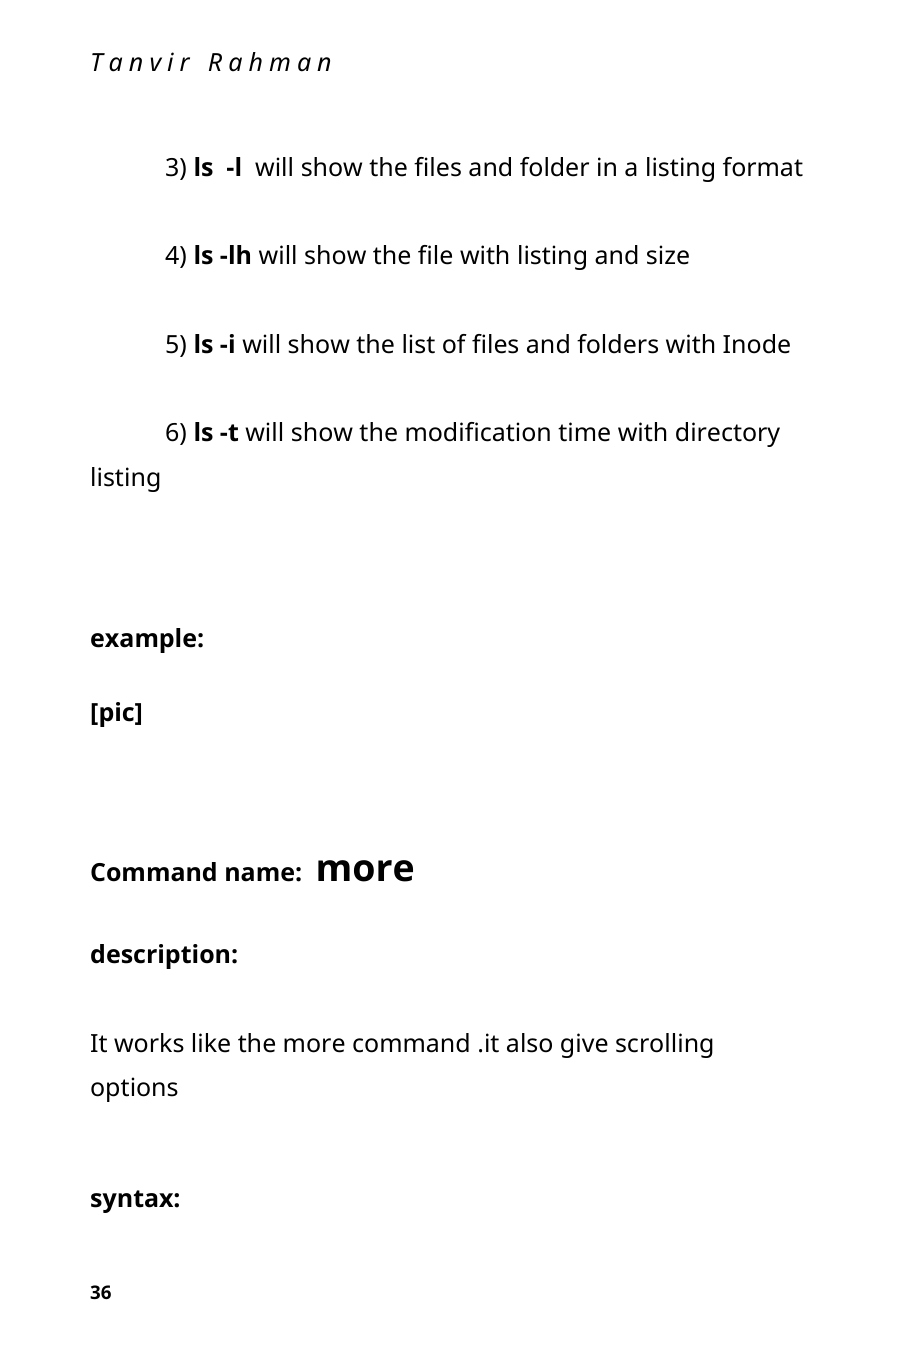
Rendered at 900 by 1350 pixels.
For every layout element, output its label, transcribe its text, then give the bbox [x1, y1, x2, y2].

text 4) ls -lh will show the file with listing and size [90, 238, 810, 272]
text It works like the more command .it also give scrolling options [90, 1026, 810, 1104]
text 6) ls -t will show the modification time with directory listing [90, 415, 810, 493]
text 5) ls -i will show the list of files and folders with Inode [90, 326, 810, 360]
text [pic] [90, 694, 810, 729]
text syntax: [90, 1181, 810, 1214]
text 3) ls -l will show the files and folder in a listing format [90, 149, 810, 183]
text example: [90, 621, 810, 655]
text Command name: more [90, 841, 810, 892]
text description: [90, 937, 810, 971]
